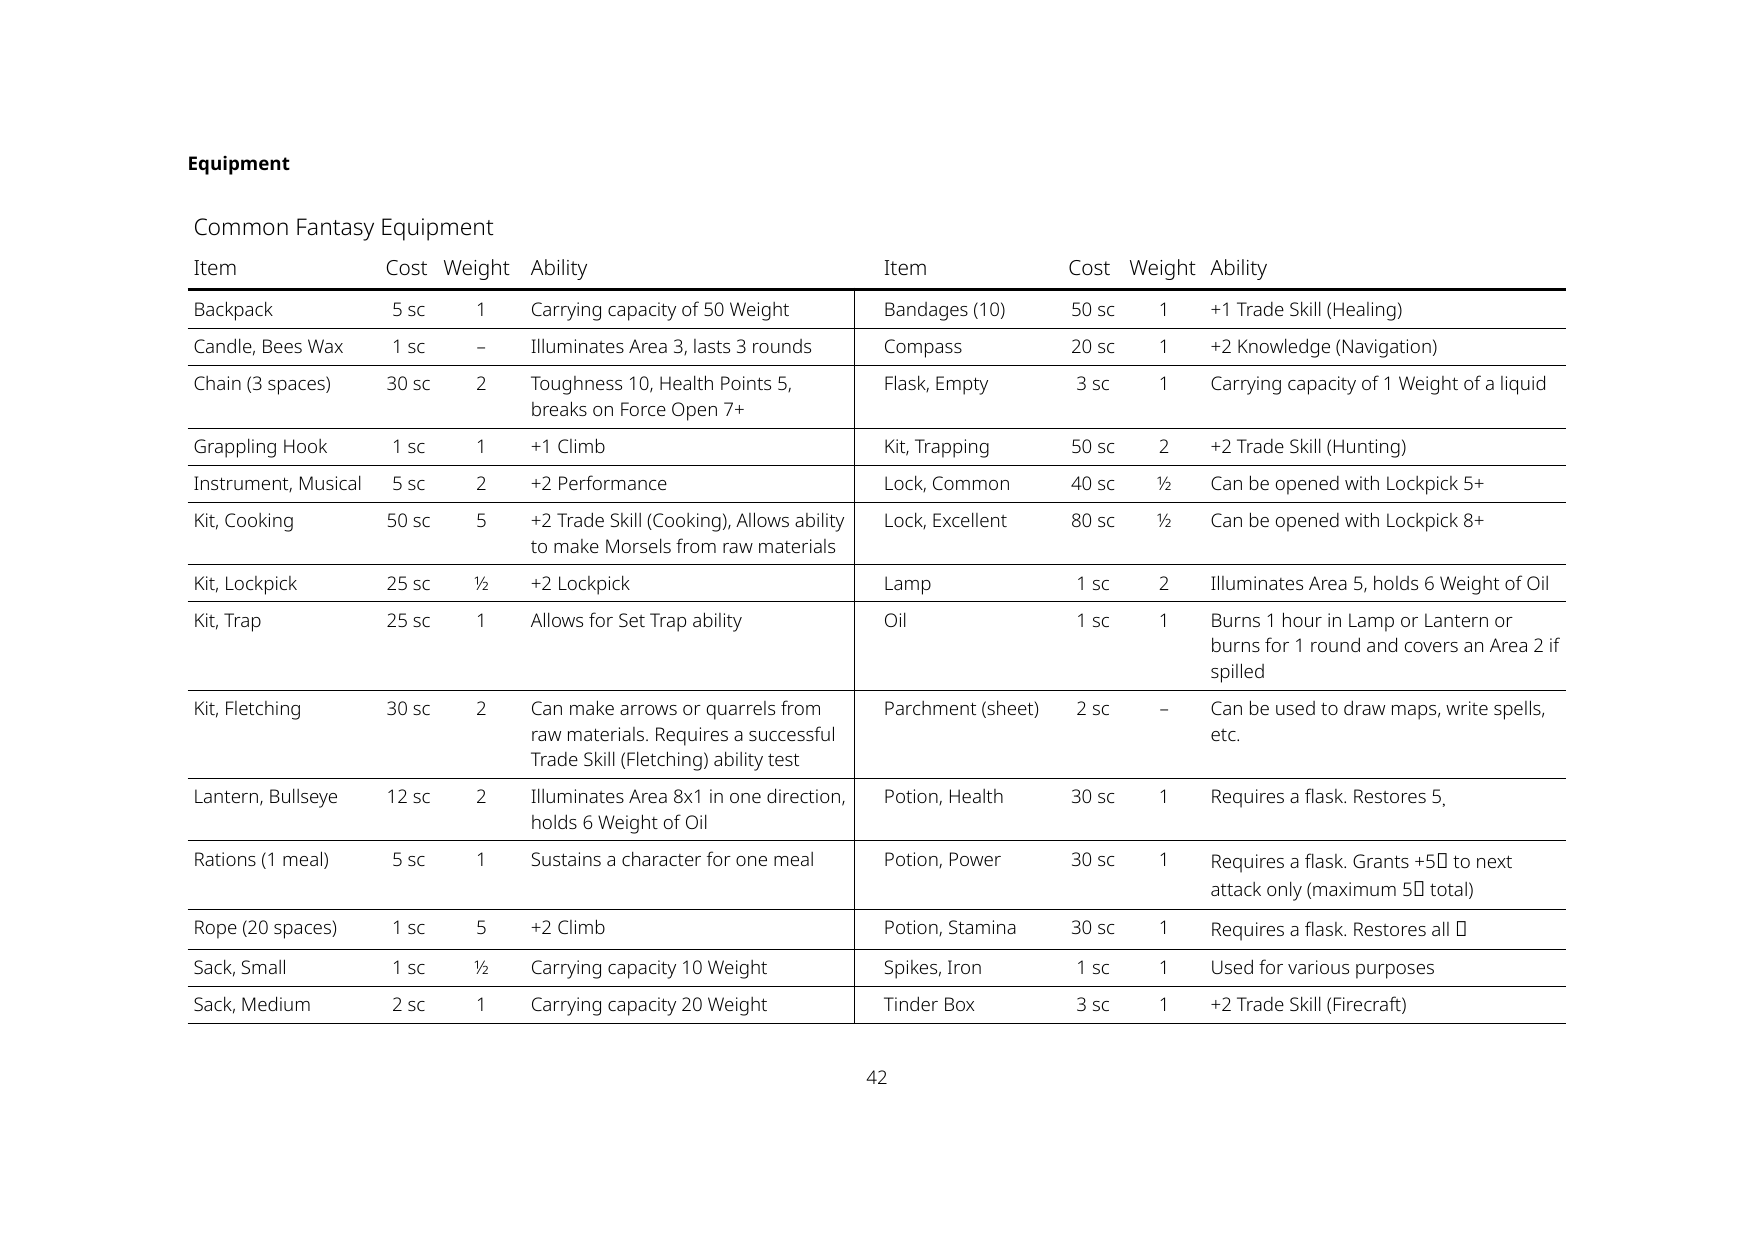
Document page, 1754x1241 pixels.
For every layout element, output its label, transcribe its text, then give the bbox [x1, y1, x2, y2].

table_cell [855, 291, 878, 328]
table_cell Toughness 10, Health Points 5, breaks on Force Open 7+ [525, 366, 854, 427]
table_cell Bandages (10) [878, 291, 1062, 328]
table_cell 5 sc [380, 291, 437, 328]
table_cell 1 [438, 291, 525, 328]
table_cell Illuminates Area 3, lasts 3 rounds [525, 329, 854, 365]
table_cell 1 sc [380, 429, 437, 464]
table_cell 12 sc [380, 779, 437, 840]
table_cell 1 sc [380, 329, 437, 365]
table_cell 5 sc [380, 841, 437, 909]
table_cell Ability [525, 248, 854, 288]
table_cell 25 sc [380, 602, 437, 689]
table_cell 5 [438, 503, 525, 564]
table_cell Kit, Trapping [878, 429, 1062, 464]
table_cell +2 Knowledge (Navigation) [1205, 329, 1566, 365]
table_cell +2 Trade Skill (Hunting) [1205, 429, 1566, 464]
table_cell Oil [878, 602, 1062, 689]
table_cell Kit, Trap [188, 602, 379, 689]
table_cell Flask, Empty [878, 366, 1062, 427]
table_cell Instrument, Musical [188, 466, 379, 502]
table_cell Ability [1205, 248, 1566, 288]
table_cell [855, 987, 878, 1023]
table_cell 1 [1123, 950, 1204, 986]
table_cell 1 [1123, 366, 1204, 427]
table_cell 1 [1123, 329, 1204, 365]
table_cell Item [878, 248, 1062, 288]
table_cell ½ [1123, 466, 1204, 502]
table_cell [855, 950, 878, 986]
table_cell 50 sc [1063, 291, 1123, 328]
table_cell Can be used to draw maps, write spells, etc. [1205, 691, 1566, 778]
table_cell Grappling Hook [188, 429, 379, 464]
table_cell Allows for Set Trap ability [525, 602, 854, 689]
table_cell Sustains a character for one meal [525, 841, 854, 909]
table_cell 2 [1123, 429, 1204, 464]
table_cell Cost [380, 248, 437, 288]
table_cell +2 Trade Skill (Firecraft) [1205, 987, 1566, 1023]
table_cell 30 sc [1063, 779, 1123, 840]
table_cell 2 sc [380, 987, 437, 1023]
table_cell Kit, Cooking [188, 503, 379, 564]
table_cell Rations (1 meal) [188, 841, 379, 909]
table_cell Kit, Lockpick [188, 565, 379, 601]
table_cell Carrying capacity of 50 Weight [525, 291, 854, 328]
table_cell 1 sc [1063, 950, 1123, 986]
table_cell Burns 1 hour in Lamp or Lantern or burns for 1 round and covers an Area 2 if spilled [1205, 602, 1566, 689]
table_cell +2 Performance [525, 466, 854, 502]
table_cell ½ [438, 950, 525, 986]
table_cell 1 [1123, 602, 1204, 689]
table_cell Compass [878, 329, 1062, 365]
table_cell Spikes, Iron [878, 950, 1062, 986]
table_cell Carrying capacity 10 Weight [525, 950, 854, 986]
table_cell Requires a flask. Restores all  [1205, 910, 1566, 949]
table_cell [855, 602, 878, 689]
table_cell 30 sc [380, 366, 437, 427]
table_cell [855, 503, 878, 564]
table_cell Sack, Small [188, 950, 379, 986]
table_cell Candle, Bees Wax [188, 329, 379, 365]
table_cell [855, 779, 878, 840]
table_cell 2 [438, 779, 525, 840]
table_cell Lock, Excellent [878, 503, 1062, 564]
table_cell 1 [1123, 841, 1204, 909]
table_cell Kit, Fletching [188, 691, 379, 778]
table_cell Weight [438, 248, 525, 288]
table_cell 1 sc [1063, 565, 1123, 601]
table_cell 1 sc [380, 950, 437, 986]
table_cell 1 sc [1063, 602, 1123, 689]
table_cell Carrying capacity of 1 Weight of a liquid [1205, 366, 1566, 427]
table_cell 1 [438, 602, 525, 689]
table_cell [855, 329, 878, 365]
table_cell 40 sc [1063, 466, 1123, 502]
table_cell [855, 691, 878, 778]
table_cell 1 sc [380, 910, 437, 949]
table_cell 1 [1123, 910, 1204, 949]
table_cell 5 sc [380, 466, 437, 502]
table_cell Potion, Health [878, 779, 1062, 840]
table_cell Backpack [188, 291, 379, 328]
table_cell +2 Climb [525, 910, 854, 949]
table_cell 50 sc [380, 503, 437, 564]
table_cell Weight [1123, 248, 1204, 288]
table_cell 1 [1123, 779, 1204, 840]
table_cell +2 Lockpick [525, 565, 854, 601]
table_cell 30 sc [1063, 910, 1123, 949]
table_cell – [438, 329, 525, 365]
table_cell +1 Trade Skill (Healing) [1205, 291, 1566, 328]
table_cell 1 [438, 841, 525, 909]
table_cell Can be opened with Lockpick 5+ [1205, 466, 1566, 502]
table_cell Carrying capacity 20 Weight [525, 987, 854, 1023]
table_cell [855, 248, 878, 288]
table_cell Cost [1063, 248, 1123, 288]
table_cell 3 sc [1063, 366, 1123, 427]
table_cell Can be opened with Lockpick 8+ [1205, 503, 1566, 564]
table_header Common Fantasy Equipment [188, 205, 1566, 248]
table_cell +2 Trade Skill (Cooking), Allows ability to make Morsels from raw materials [525, 503, 854, 564]
table_cell Can make arrows or quarrels from raw materials. Requires a successful Trade Skill (Fletching) ability test [525, 691, 854, 778]
table_cell [855, 910, 878, 949]
table_cell 30 sc [1063, 841, 1123, 909]
table_cell [855, 366, 878, 427]
table_cell Sack, Medium [188, 987, 379, 1023]
table_cell 2 sc [1063, 691, 1123, 778]
table_cell Chain (3 spaces) [188, 366, 379, 427]
table_cell [855, 841, 878, 909]
table_cell 25 sc [380, 565, 437, 601]
table_cell Requires a flask. Grants +5 to next attack only (maximum 5 total) [1205, 841, 1566, 909]
table_cell [855, 565, 878, 601]
table_cell 5 [438, 910, 525, 949]
table_cell [855, 466, 878, 502]
table_cell 2 [1123, 565, 1204, 601]
table_cell Lamp [878, 565, 1062, 601]
table_cell +1 Climb [525, 429, 854, 464]
table_cell Lock, Common [878, 466, 1062, 502]
table_cell 20 sc [1063, 329, 1123, 365]
table_cell Used for various purposes [1205, 950, 1566, 986]
table_cell – [1123, 691, 1204, 778]
table_cell 50 sc [1063, 429, 1123, 464]
table_cell Tinder Box [878, 987, 1062, 1023]
table_cell 1 [438, 987, 525, 1023]
table_cell 1 [438, 429, 525, 464]
table_cell Item [188, 248, 379, 288]
table_cell Requires a flask. Restores 5 [1205, 779, 1566, 840]
table_cell 2 [438, 366, 525, 427]
table_cell [855, 429, 878, 464]
table_cell Illuminates Area 8x1 in one direction, holds 6 Weight of Oil [525, 779, 854, 840]
table_cell 80 sc [1063, 503, 1123, 564]
table_cell 1 [1123, 291, 1204, 328]
table_cell ½ [1123, 503, 1204, 564]
table_cell 2 [438, 466, 525, 502]
table_cell 30 sc [380, 691, 437, 778]
table_cell Lantern, Bullseye [188, 779, 379, 840]
table_cell Potion, Stamina [878, 910, 1062, 949]
table_cell Illuminates Area 5, holds 6 Weight of Oil [1205, 565, 1566, 601]
table_cell Parchment (sheet) [878, 691, 1062, 778]
table_cell 2 [438, 691, 525, 778]
table_cell Potion, Power [878, 841, 1062, 909]
table_cell Rope (20 spaces) [188, 910, 379, 949]
table_cell 3 sc [1063, 987, 1123, 1023]
table_cell 1 [1123, 987, 1204, 1023]
table_cell ½ [438, 565, 525, 601]
